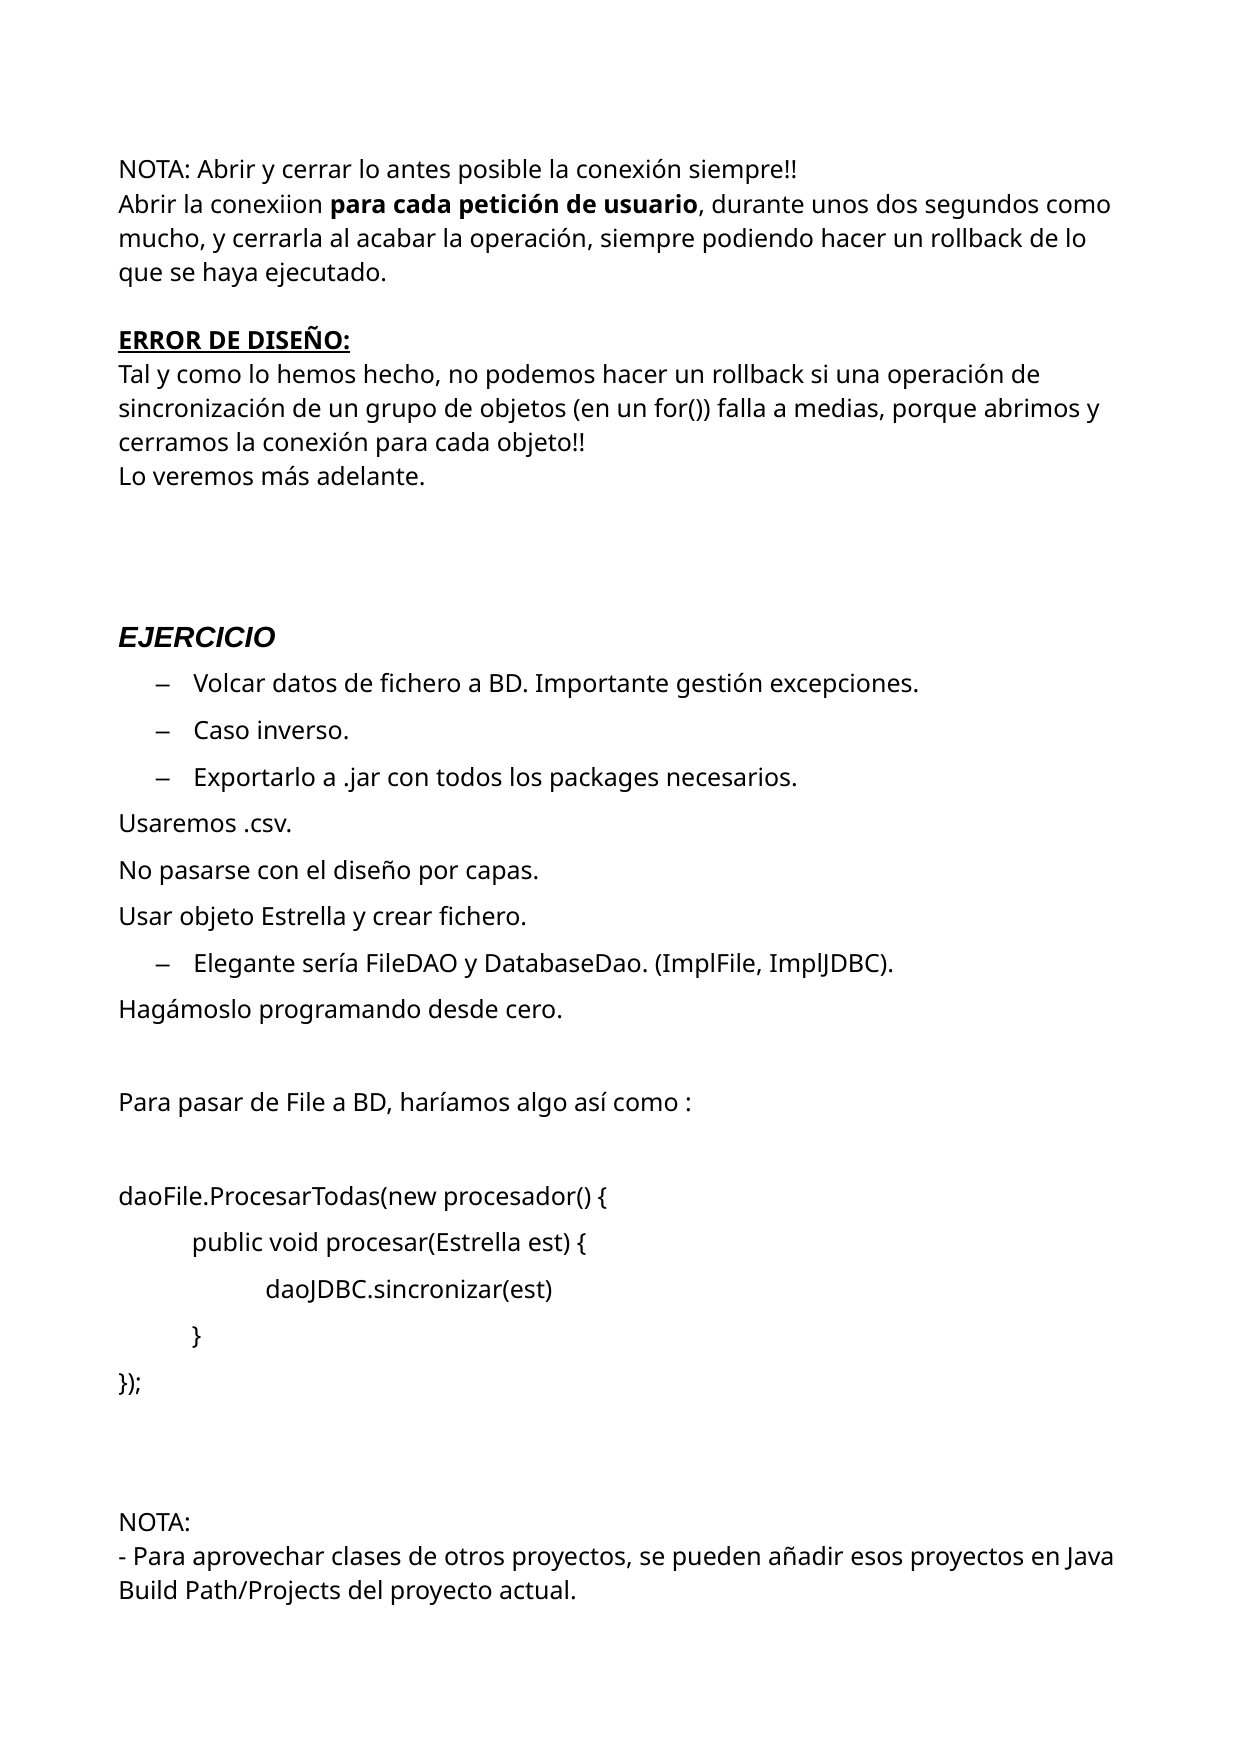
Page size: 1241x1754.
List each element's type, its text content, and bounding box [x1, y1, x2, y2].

text Para pasar de File a BD, haríamos algo así como : [118, 1085, 1122, 1119]
text Abrir la conexiion para cada petición de usuario, durante unos dos segundos como mucho, y cerrarla al acabar la operación, siempre podiendo hacer un rollback de lo que se haya ejecutado. [118, 186, 1122, 288]
text } [118, 1318, 1122, 1352]
subtitle EJERCICIO [118, 620, 1122, 653]
text public void procesar(Estrella est) { [118, 1225, 1122, 1259]
text daoFile.ProcesarTodas(new procesador() { [118, 1178, 1122, 1212]
text Lo veremos más adelante. [118, 459, 1122, 493]
text Hagámoslo programando desde cero. [118, 992, 1122, 1026]
list Caso inverso. [156, 713, 1122, 747]
text }); [118, 1364, 1122, 1398]
text Usaremos .csv. [118, 806, 1122, 840]
text ERROR DE DISEÑO: [118, 322, 1122, 357]
text NOTA: Abrir y cerrar lo antes posible la conexión siempre!! [118, 152, 1122, 186]
list Elegante sería FileDAO y DatabaseDao. (ImplFile, ImplJDBC). [156, 945, 1122, 979]
text daoJDBC.sincronizar(est) [118, 1271, 1122, 1305]
text No pasarse con el diseño por capas. [118, 852, 1122, 886]
text NOTA: [118, 1504, 1122, 1538]
text - Para aprovechar clases de otros proyectos, se pueden añadir esos proyectos en Java Build Path/Projects del proyecto actual. [118, 1538, 1122, 1606]
text Usar objeto Estrella y crear fichero. [118, 899, 1122, 933]
list Volcar datos de fichero a BD. Importante gestión excepciones. [156, 666, 1122, 700]
list Exportarlo a .jar con todos los packages necesarios. [156, 759, 1122, 793]
text Tal y como lo hemos hecho, no podemos hacer un rollback si una operación de sincronización de un grupo de objetos (en un for()) falla a medias, porque abrimos y cerramos la conexión para cada objeto!! [118, 357, 1122, 459]
